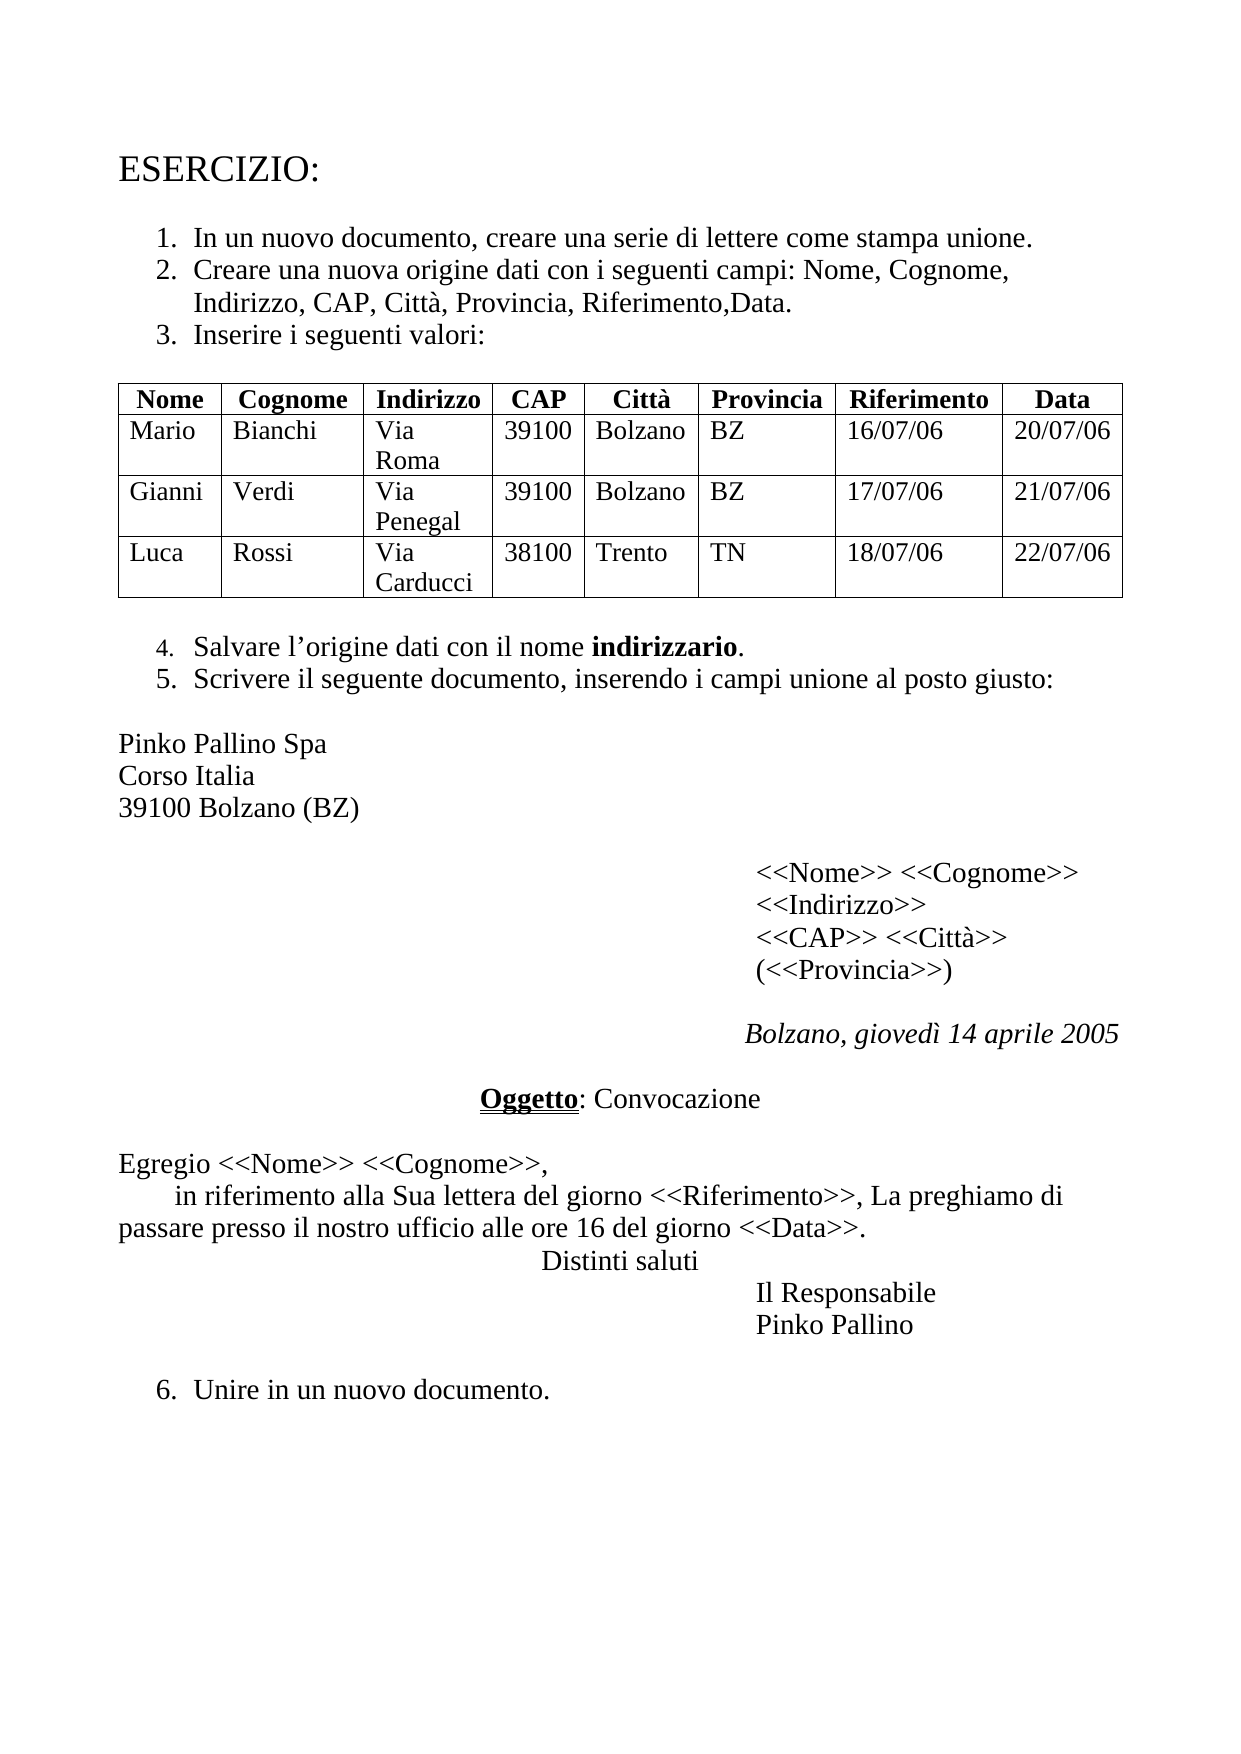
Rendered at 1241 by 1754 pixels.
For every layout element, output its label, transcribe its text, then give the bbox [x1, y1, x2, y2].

text Corso Italia [118, 759, 1122, 792]
table_cell Trento [585, 537, 698, 597]
table_header Nome [119, 384, 221, 414]
table_cell 21/07/06 [1003, 476, 1122, 536]
table_cell 22/07/06 [1003, 537, 1122, 597]
table_cell Verdi [222, 476, 363, 536]
table_header Riferimento [836, 384, 1002, 414]
table_cell Mario [119, 415, 221, 475]
text Oggetto: Convocazione [118, 1082, 1122, 1115]
table_cell Rossi [222, 537, 363, 597]
table_cell 17/07/06 [836, 476, 1002, 536]
text <<CAP>> <<Città>> (<<Provincia>>) [756, 921, 1122, 986]
table_cell 16/07/06 [836, 415, 1002, 475]
table_header Data [1003, 384, 1122, 414]
table_cell Bianchi [222, 415, 363, 475]
table_cell Via Penegal [364, 476, 492, 536]
text ESERCIZIO: [118, 148, 1122, 189]
table_header CAP [493, 384, 584, 414]
table_cell 39100 [493, 476, 584, 536]
text 39100 Bolzano (BZ) [118, 792, 1122, 824]
table_cell BZ [699, 415, 835, 475]
table_header Indirizzo [364, 384, 492, 414]
table_cell 38100 [493, 537, 584, 597]
text Distinti saluti [118, 1244, 1122, 1276]
table_cell 39100 [493, 415, 584, 475]
text Il Responsabile [756, 1276, 1122, 1308]
table_cell Bolzano [585, 476, 698, 536]
table_cell Via Carducci [364, 537, 492, 597]
text <<Nome>> <<Cognome>> [756, 856, 1122, 889]
table_header Cognome [222, 384, 363, 414]
text <<Indirizzo>> [756, 889, 1122, 921]
table_cell 18/07/06 [836, 537, 1002, 597]
table_header Città [585, 384, 698, 414]
table_cell Luca [119, 537, 221, 597]
table_cell Via Roma [364, 415, 492, 475]
table_cell BZ [699, 476, 835, 536]
text in riferimento alla Sua lettera del giorno <<Riferimento>>, La preghiamo di passare presso il nostro ufficio alle ore 16 del giorno <<Data>>. [118, 1179, 1122, 1244]
list Creare una nuova origine dati con i seguenti campi: Nome, Cognome, Indirizzo, CAP, Città, Provincia, Riferimento,Data. [156, 254, 1122, 318]
list Scrivere il seguente documento, inserendo i campi unione al posto giusto: [156, 663, 1122, 695]
text Pinko Pallino Spa [118, 727, 1122, 759]
table_header Provincia [699, 384, 835, 414]
table_cell 20/07/06 [1003, 415, 1122, 475]
table_cell Gianni [119, 476, 221, 536]
table_cell Bolzano [585, 415, 698, 475]
text Bolzano, giovedì 14 aprile 2005 [118, 1018, 1122, 1050]
list Salvare l’origine dati con il nome indirizzario. [156, 630, 1122, 663]
text Egregio <<Nome>> <<Cognome>>, [118, 1147, 1122, 1179]
list In un nuovo documento, creare una serie di lettere come stampa unione. [156, 221, 1122, 254]
table_cell TN [699, 537, 835, 597]
text Pinko Pallino [756, 1308, 1122, 1341]
list Inserire i seguenti valori: [156, 318, 1122, 383]
list Unire in un nuovo documento. [156, 1373, 1122, 1405]
